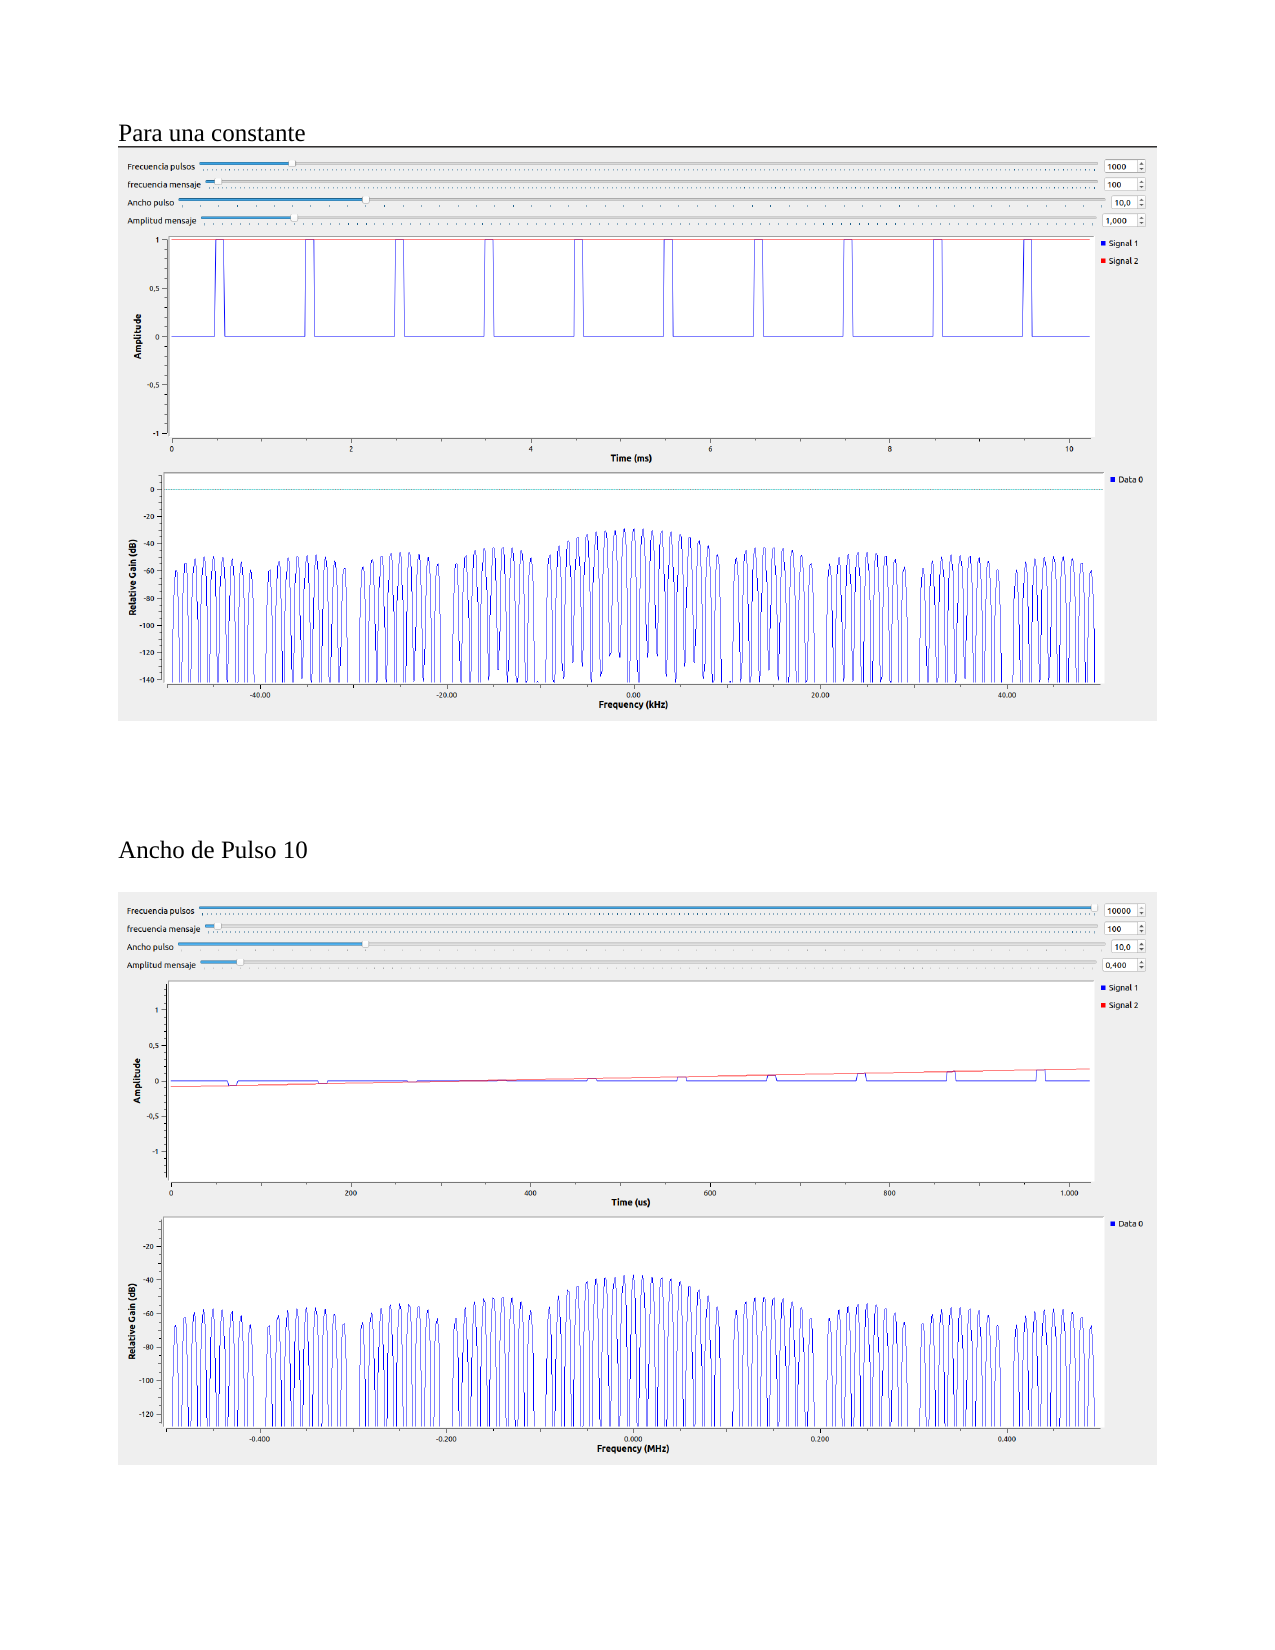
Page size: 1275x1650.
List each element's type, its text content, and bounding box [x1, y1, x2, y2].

picture [118, 146, 1157, 721]
text Ancho de Pulso 10 [118, 835, 1157, 864]
picture [118, 892, 1157, 1465]
text Para una constante [118, 118, 1157, 146]
